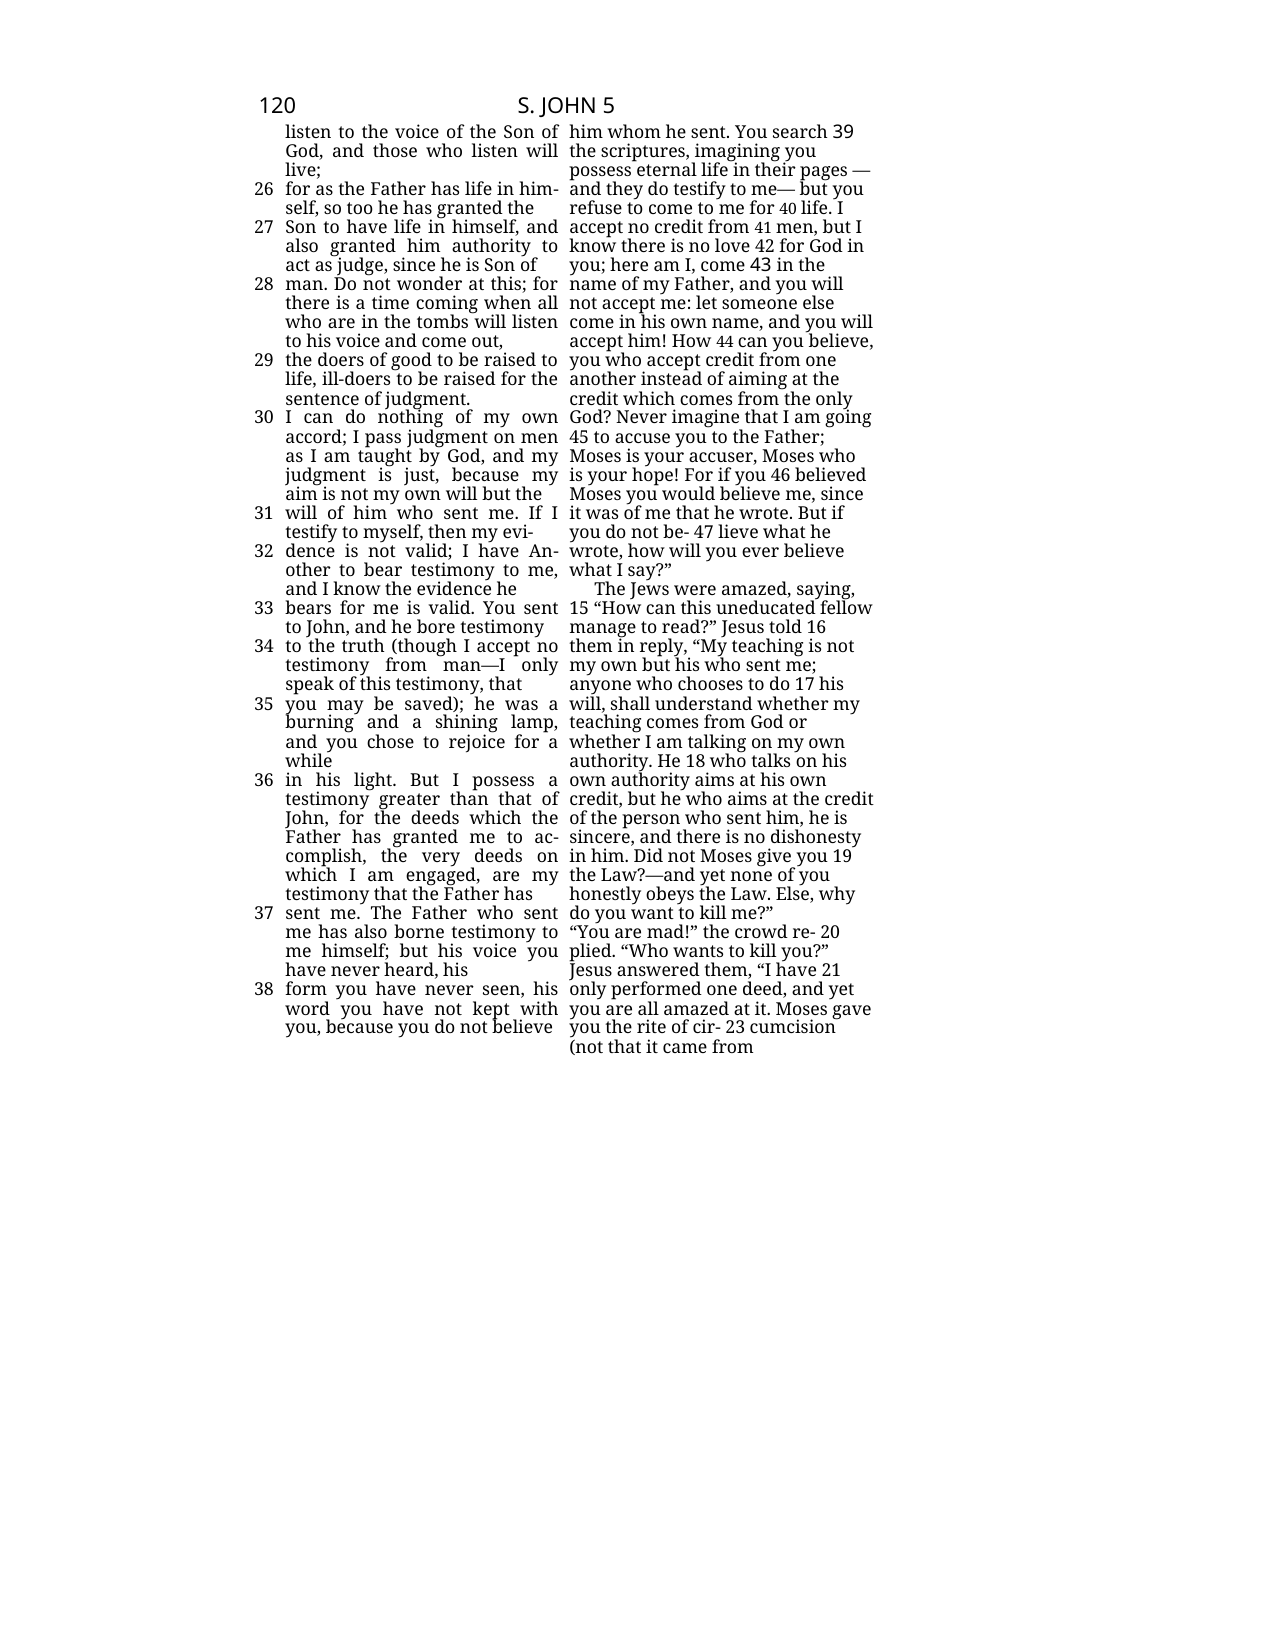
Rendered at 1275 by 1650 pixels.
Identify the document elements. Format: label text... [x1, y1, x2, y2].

list the doers of good to be raised to life, ill-doers to be raised for the sentence of judgment. [254, 352, 558, 409]
list I can do nothing of my own accord; I pass judgment on men as I am taught by God, and my judgment is just, because my aim is not my own will but the [254, 409, 558, 504]
list dence is not valid; I have An­other to bear testimony to me, and I know the evidence he [254, 542, 558, 599]
list you may be saved); he was a burning and a shining lamp, and you chose to rejoice for a while [254, 695, 558, 771]
list will of him who sent me. If I testify to myself, then my evi- [254, 504, 558, 542]
list for as the Father has life in him­self, so too he has granted the [254, 180, 558, 218]
list bears for me is valid. You sent to John, and he bore testimony [254, 599, 558, 637]
list form you have never seen, his word you have not kept with you, because you do not believe [254, 981, 558, 1038]
text him whom he sent. You search 39 the scriptures, imagining you possess eternal life in their pages —and they do testify to me— but you refuse to come to me for 40 life. I accept no credit from 41 men, but I know there is no love 42 for God in you; here am I, come 43 in the name of my Father, and you will not accept me: let some­one else come in his own name, and you will accept him! How 44 can you believe, you who accept credit from one another instead of aiming at the credit which comes from the only God? Never imagine that I am going 45 to accuse you to the Father; Moses is your accuser, Moses who is your hope! For if you 46 believed Moses you would be­lieve me, since it was of me that he wrote. But if you do not be- 47 lieve what he wrote, how will you ever believe what I say?” [569, 123, 874, 580]
list man. Do not wonder at this; for there is a time coming when all who are in the tombs will listen to his voice and come out, [254, 275, 558, 352]
list to the truth (though I accept no testimony from man—I only speak of this testimony, that [254, 637, 558, 695]
list listen to the voice of the Son of God, and those who listen will live; [254, 123, 558, 180]
list in his light. But I possess a testimony greater than that of John, for the deeds which the Father has granted me to ac­complish, the very deeds on which I am engaged, are my testimony that the Father has [254, 771, 558, 904]
text The Jews were amazed, saying, 15 “How can this uneducated fellow manage to read?” Jesus told 16 them in reply, “My teaching is not my own but his who sent me; anyone who chooses to do 17 his will, shall understand whether my teaching comes from God or whether I am talk­ing on my own authority. He 18 who talks on his own authority aims at his own credit, but he who aims at the credit of the person who sent him, he is sin­cere, and there is no dishonesty in him. Did not Moses give you 19 the Law?—and yet none of you honestly obeys the Law. Else, why do you want to kill me?” [569, 580, 874, 923]
list Son to have life in himself, and also granted him authority to act as judge, since he is Son of [254, 218, 558, 275]
text “You are mad!” the crowd re- 20 plied. “Who wants to kill you?” Jesus answered them, “I have 21 only performed one deed, and yet you are all amazed at it. Moses gave you the rite of cir- 23 cumcision (not that it came from [569, 923, 874, 1057]
list sent me. The Father who sent me has also borne testi­mony to me himself; but his voice you have never heard, his [254, 904, 558, 981]
